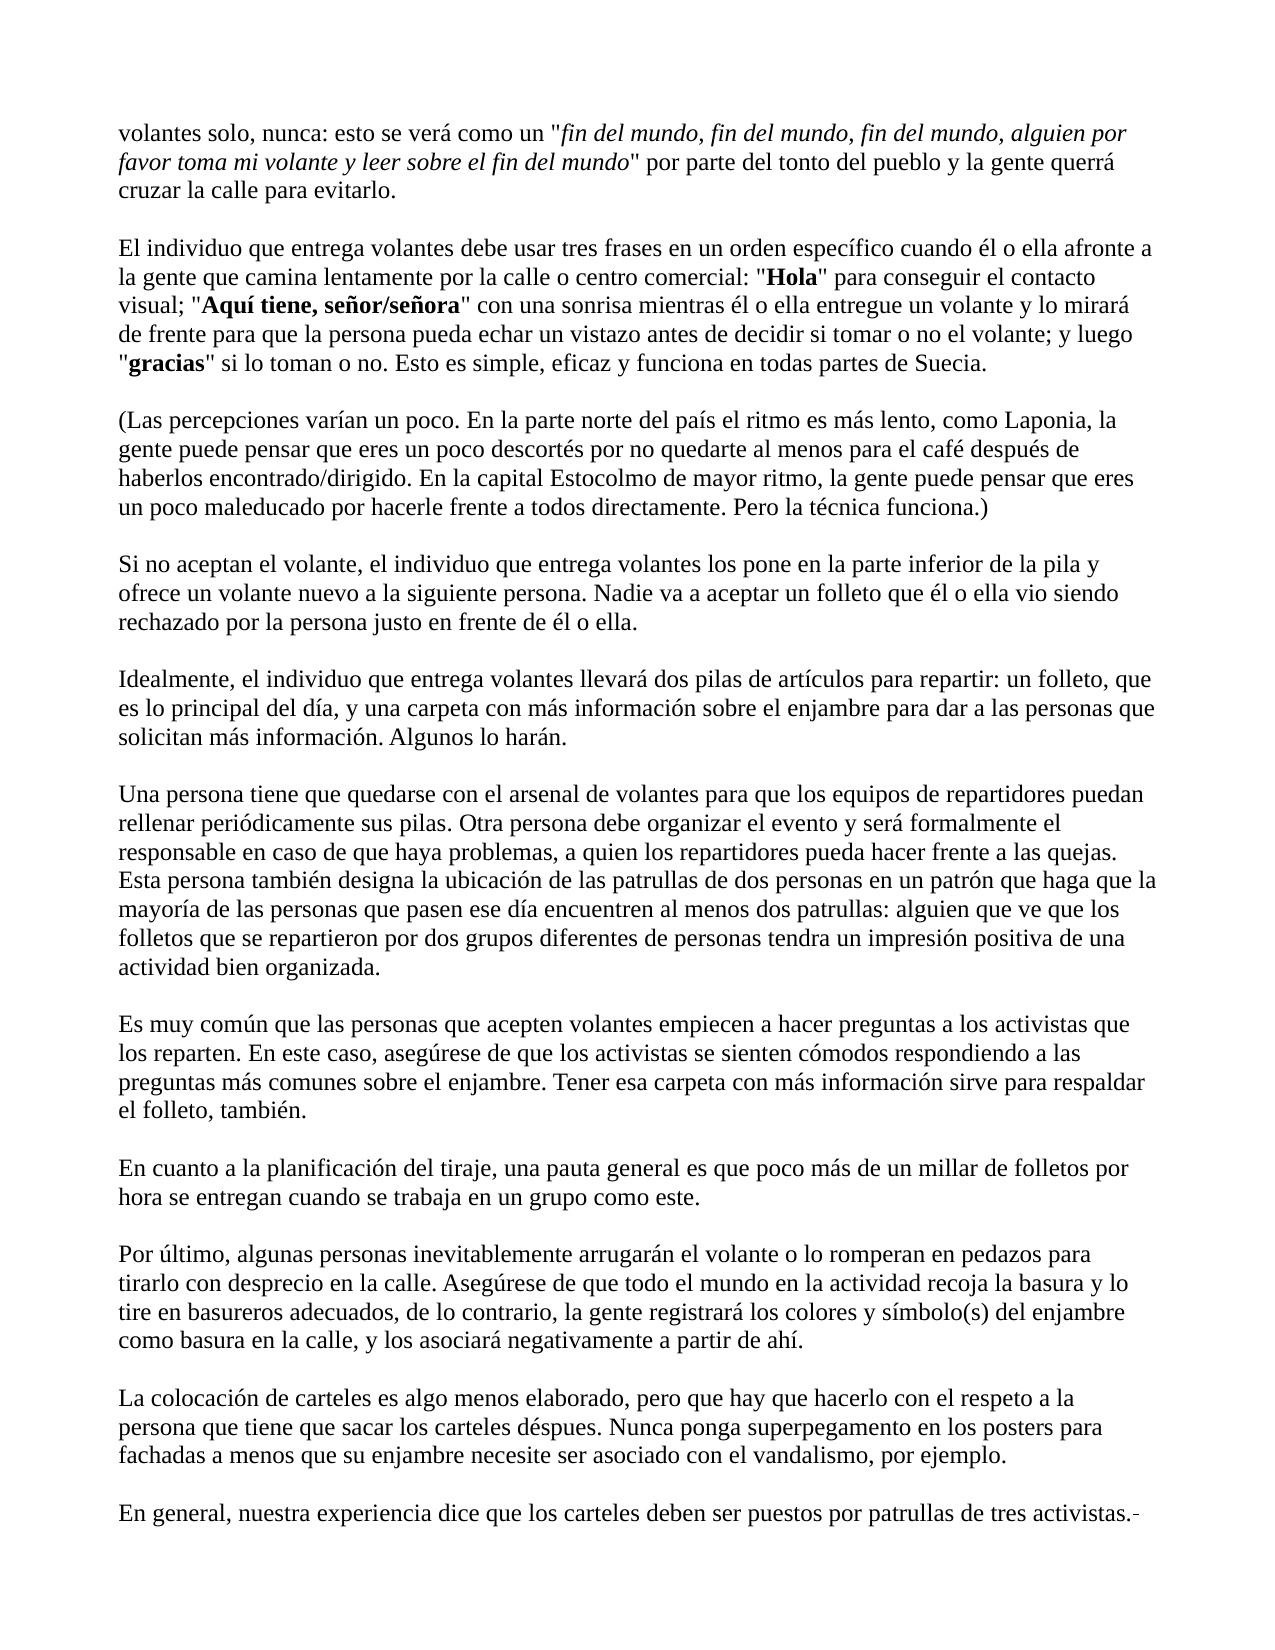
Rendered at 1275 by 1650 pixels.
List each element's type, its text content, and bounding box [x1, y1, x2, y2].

text volantes solo, nunca: esto se verá como un "fin del mundo, fin del mundo, fin del mundo, alguien por favor toma mi volante y leer sobre el fin del mundo" por parte del tonto del pueblo y la gente querrá cruzar la calle para evitarlo. El individuo que entrega volantes debe usar tres frases en un orden específico cuando él o ella afronte a la gente que camina lentamente por la calle o centro comercial: "Hola" para conseguir el contacto visual; "Aquí tiene, señor/señora" con una sonrisa mientras él o ella entregue un volante y lo mirará de frente para que la persona pueda echar un vistazo antes de decidir si tomar o no el volante; y luego "gracias" si lo toman o no. Esto es simple, eficaz y funciona en todas partes de Suecia. (Las percepciones varían un poco. En la parte norte del país el ritmo es más lento, como Laponia, la gente puede pensar que eres un poco descortés por no quedarte al menos para el café después de haberlos encontrado/dirigido. En la capital Estocolmo de mayor ritmo, la gente puede pensar que eres un poco maleducado por hacerle frente a todos directamente. Pero la técnica funciona.) Si no aceptan el volante, el individuo que entrega volantes los pone en la parte inferior de la pila y ofrece un volante nuevo a la siguiente persona. Nadie va a aceptar un folleto que él o ella vio siendo rechazado por la persona justo en frente de él o ella. Idealmente, el individuo que entrega volantes llevará dos pilas de artículos para repartir: un folleto, que es lo principal del día, y una carpeta con más información sobre el enjambre para dar a las personas que solicitan más información. Algunos lo harán. Una persona tiene que quedarse con el arsenal de volantes para que los equipos de repartidores puedan rellenar periódicamente sus pilas. Otra persona debe organizar el evento y será formalmente el responsable en caso de que haya problemas, a quien los repartidores pueda hacer frente a las quejas. Esta persona también designa la ubicación de las patrullas de dos personas en un patrón que haga que la mayoría de las personas que pasen ese día encuentren al menos dos patrullas: alguien que ve que los folletos que se repartieron por dos grupos diferentes de personas tendra un impresión positiva de una actividad bien organizada. Es muy común que las personas que acepten volantes empiecen a hacer preguntas a los activistas que los reparten. En este caso, asegúrese de que los activistas se sienten cómodos respondiendo a las preguntas más comunes sobre el enjambre. Tener esa carpeta con más información sirve para respaldar el folleto, también. En cuanto a la planificación del tiraje, una pauta general es que poco más de un millar de folletos por hora se entregan cuando se trabaja en un grupo como este. Por último, algunas personas inevitablemente arrugarán el volante o lo romperan en pedazos para tirarlo con desprecio en la calle. Asegúrese de que todo el mundo en la actividad recoja la basura y lo tire en basureros adecuados, de lo contrario, la gente registrará los colores y símbolo(s) del enjambre como basura en la calle, y los asociará negativamente a partir de ahí. La colocación de carteles es algo menos elaborado, pero que hay que hacerlo con el respeto a la persona que tiene que sacar los carteles déspues. Nunca ponga superpegamento en los posters para fachadas a menos que su enjambre necesite ser asociado con el vandalismo, por ejemplo. En general, nuestra experiencia dice que los carteles deben ser puestos por patrullas de tres activistas. [118, 118, 1157, 1527]
